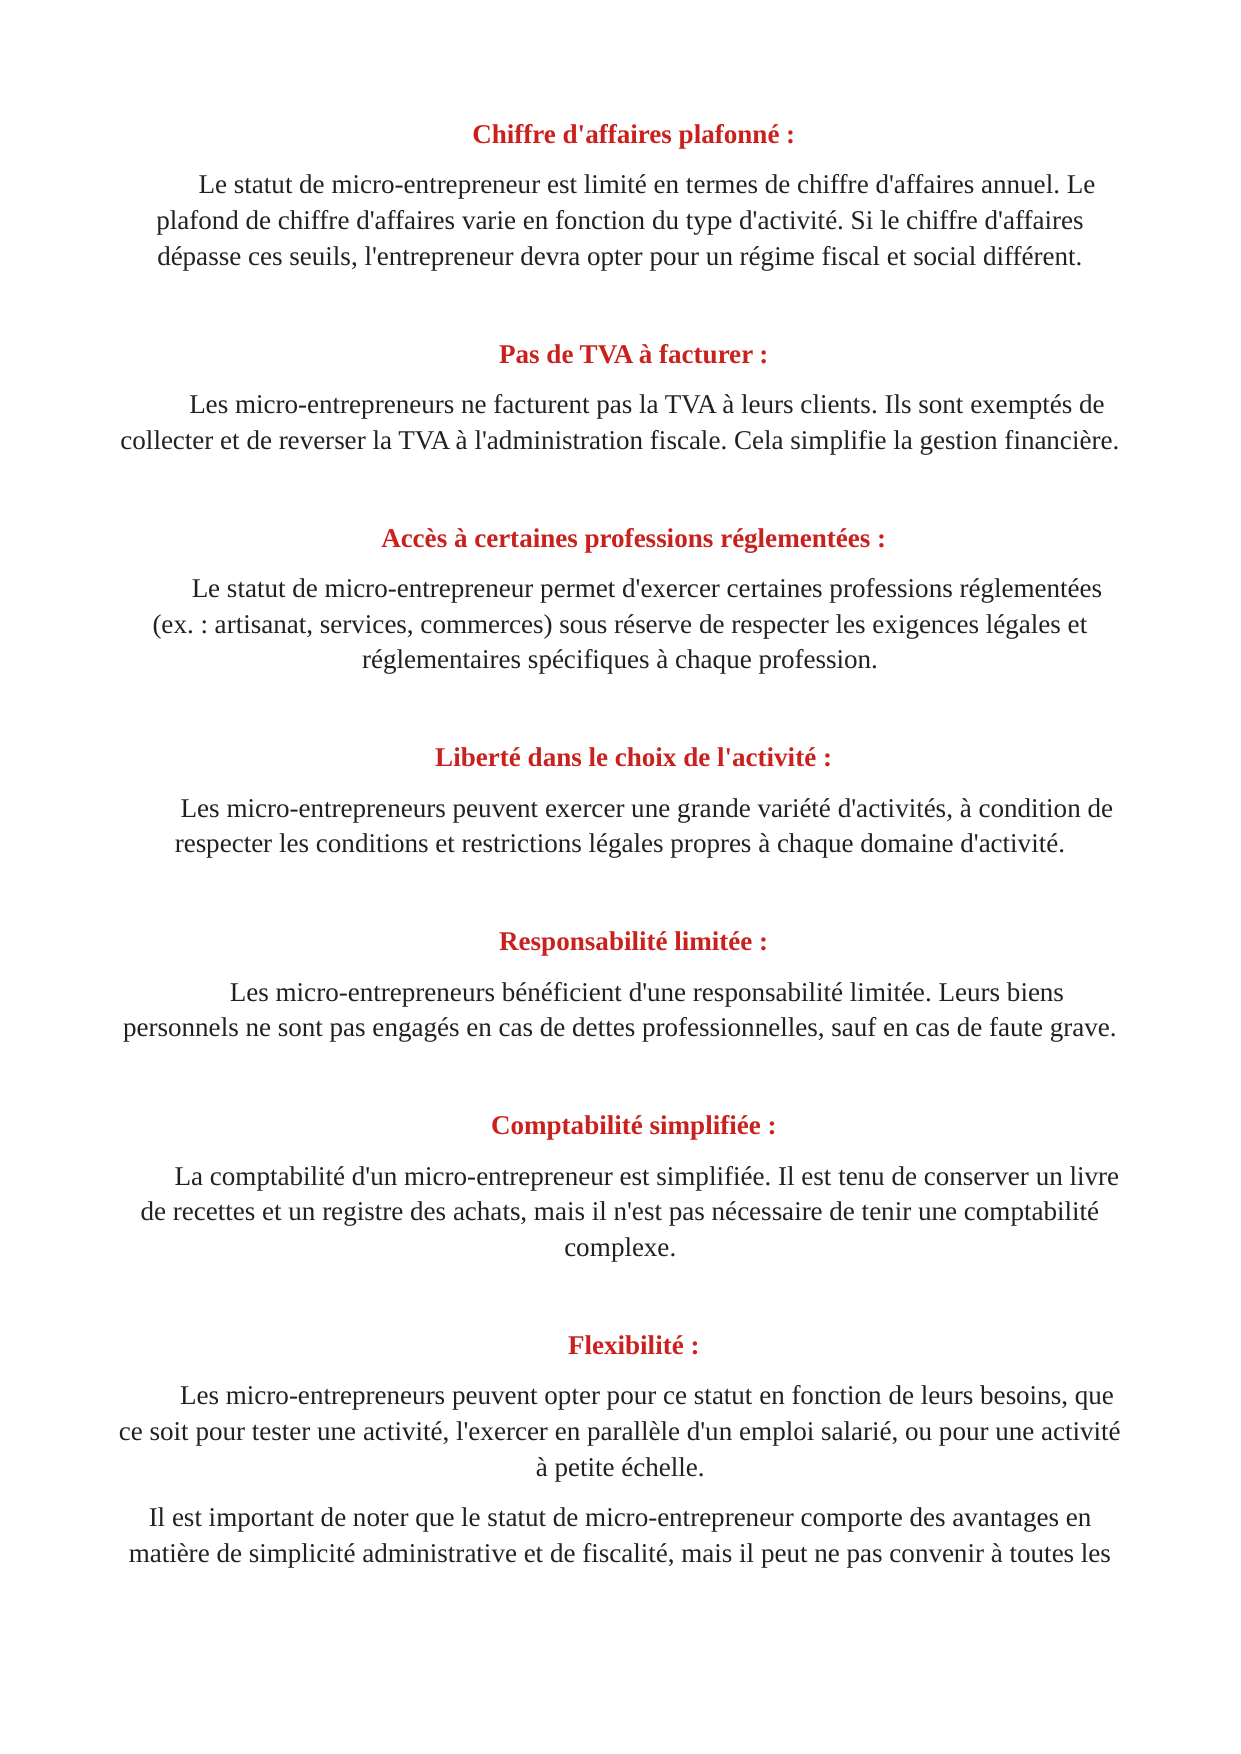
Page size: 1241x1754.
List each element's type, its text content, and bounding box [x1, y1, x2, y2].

text Les micro-entrepreneurs peuvent exercer une grande variété d'activités, à condition de respecter les conditions et restrictions légales propres à chaque domaine d'activité. [118, 792, 1122, 859]
text Les micro-entrepreneurs ne facturent pas la TVA à leurs clients. Ils sont exemptés de collecter et de reverser la TVA à l'administration fiscale. Cela simplifie la gestion financière. [118, 388, 1122, 455]
text La comptabilité d'un micro-entrepreneur est simplifiée. Il est tenu de conserver un livre de recettes et un registre des achats, mais il n'est pas nécessaire de tenir une comptabilité complexe. [118, 1160, 1122, 1262]
text Le statut de micro-entrepreneur permet d'exercer certaines professions réglementées (ex. : artisanat, services, commerces) sous réserve de respecter les exigences légales et réglementaires spécifiques à chaque profession. [118, 572, 1122, 675]
text Chiffre d'affaires plafonné : [118, 118, 1122, 149]
text Il est important de noter que le statut de micro-entrepreneur comporte des avantages en matière de simplicité administrative et de fiscalité, mais il peut ne pas convenir à toutes les [118, 1501, 1122, 1568]
text Les micro-entrepreneurs peuvent opter pour ce statut en fonction de leurs besoins, que ce soit pour tester une activité, l'exercer en parallèle d'un emploi salarié, ou pour une activité à petite échelle. [118, 1379, 1122, 1482]
text Flexibilité : [118, 1329, 1122, 1360]
text Pas de TVA à facturer : [118, 338, 1122, 369]
text Le statut de micro-entrepreneur est limité en termes de chiffre d'affaires annuel. Le plafond de chiffre d'affaires varie en fonction du type d'activité. Si le chiffre d'affaires dépasse ces seuils, l'entrepreneur devra opter pour un régime fiscal et social différent. [118, 168, 1122, 271]
text Comptabilité simplifiée : [118, 1109, 1122, 1141]
text Accès à certaines professions réglementées : [118, 522, 1122, 553]
text Responsabilité limitée : [118, 925, 1122, 957]
text Liberté dans le choix de l'activité : [118, 741, 1122, 773]
text Les micro-entrepreneurs bénéficient d'une responsabilité limitée. Leurs biens personnels ne sont pas engagés en cas de dettes professionnelles, sauf en cas de faute grave. [118, 976, 1122, 1043]
